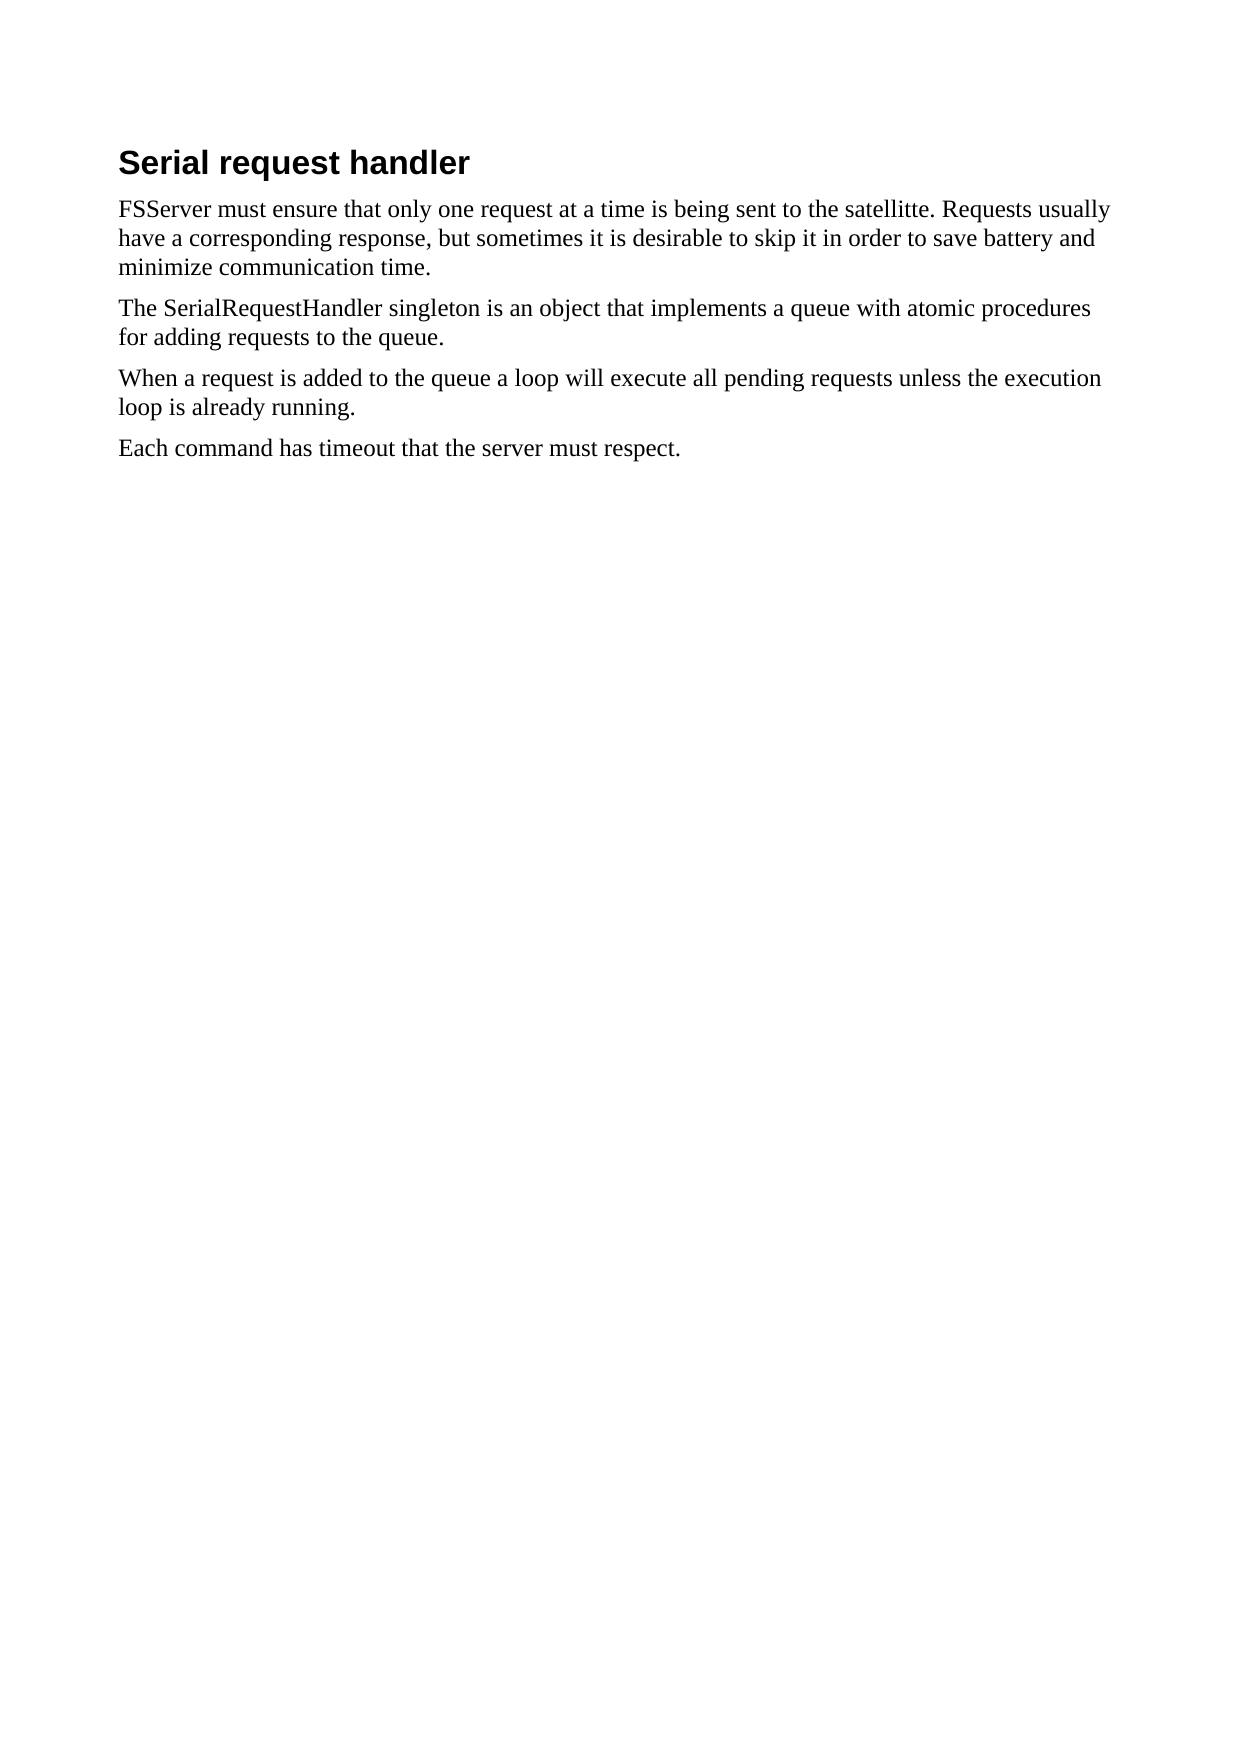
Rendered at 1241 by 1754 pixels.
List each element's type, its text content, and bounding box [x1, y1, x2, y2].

text FSServer must ensure that only one request at a time is being sent to the satellitte. Requests usually have a corresponding response, but sometimes it is desirable to skip it in order to save battery and minimize communication time. [118, 194, 1122, 281]
subtitle Serial request handler [118, 143, 1122, 182]
text The SerialRequestHandler singleton is an object that implements a queue with atomic procedures for adding requests to the queue. [118, 293, 1122, 351]
text Each command has timeout that the server must respect. [118, 433, 1122, 462]
text When a request is added to the queue a loop will execute all pending requests unless the execution loop is already running. [118, 363, 1122, 421]
